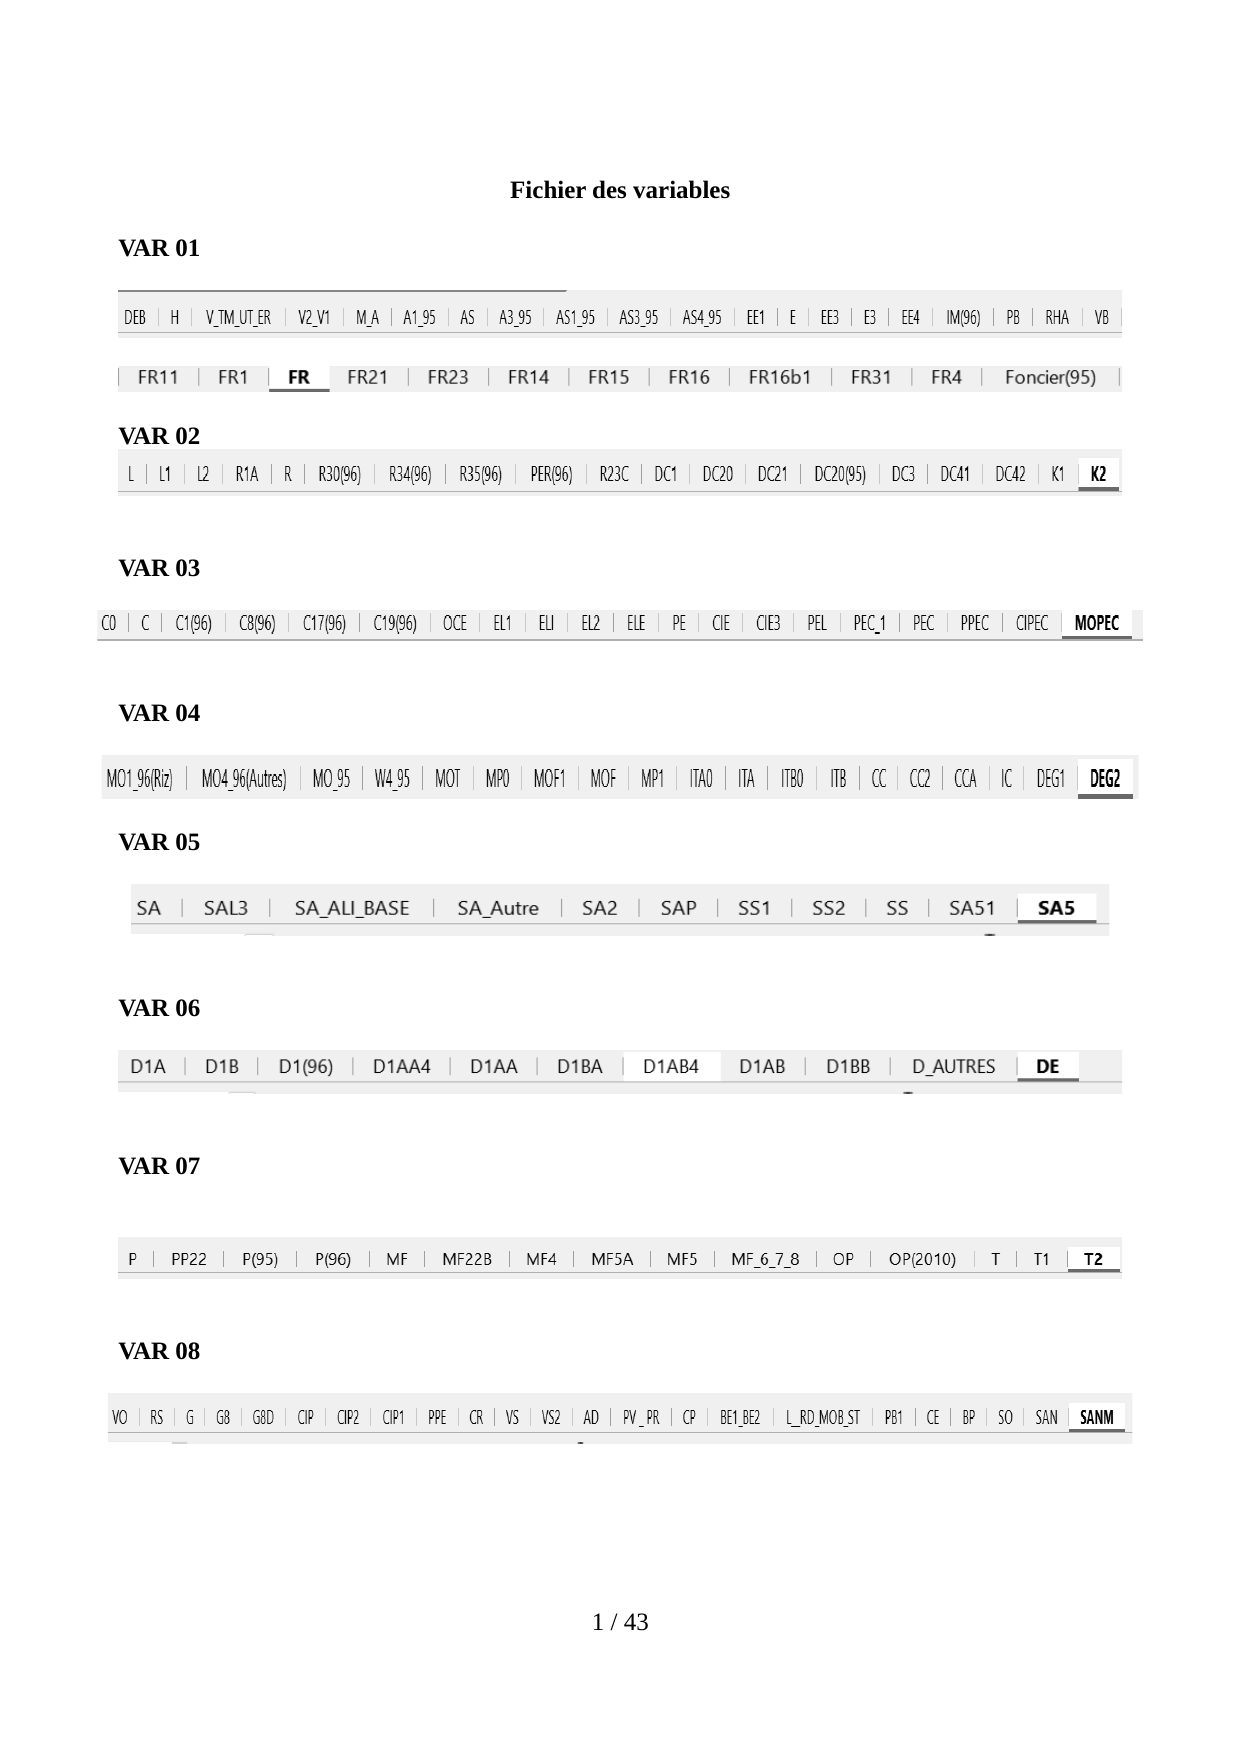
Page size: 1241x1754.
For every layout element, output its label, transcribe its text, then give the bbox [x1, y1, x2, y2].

picture [118, 290, 1123, 338]
picture [131, 884, 1110, 936]
picture [118, 1050, 1123, 1094]
picture [118, 1237, 1123, 1279]
picture [101, 755, 1139, 799]
picture [107, 1393, 1133, 1444]
text VAR 03 [118, 553, 1122, 582]
text VAR 05 [118, 827, 1122, 856]
text VAR 08 [118, 1336, 1122, 1364]
picture [118, 366, 1123, 392]
text VAR 07 [118, 1151, 1122, 1180]
picture [118, 449, 1123, 496]
text VAR 04 [118, 698, 1122, 727]
text Fichier des variables [118, 176, 1122, 204]
text VAR 01 [118, 233, 1122, 262]
picture [97, 610, 1143, 641]
text VAR 02 [118, 421, 1122, 449]
text VAR 06 [118, 993, 1122, 1022]
